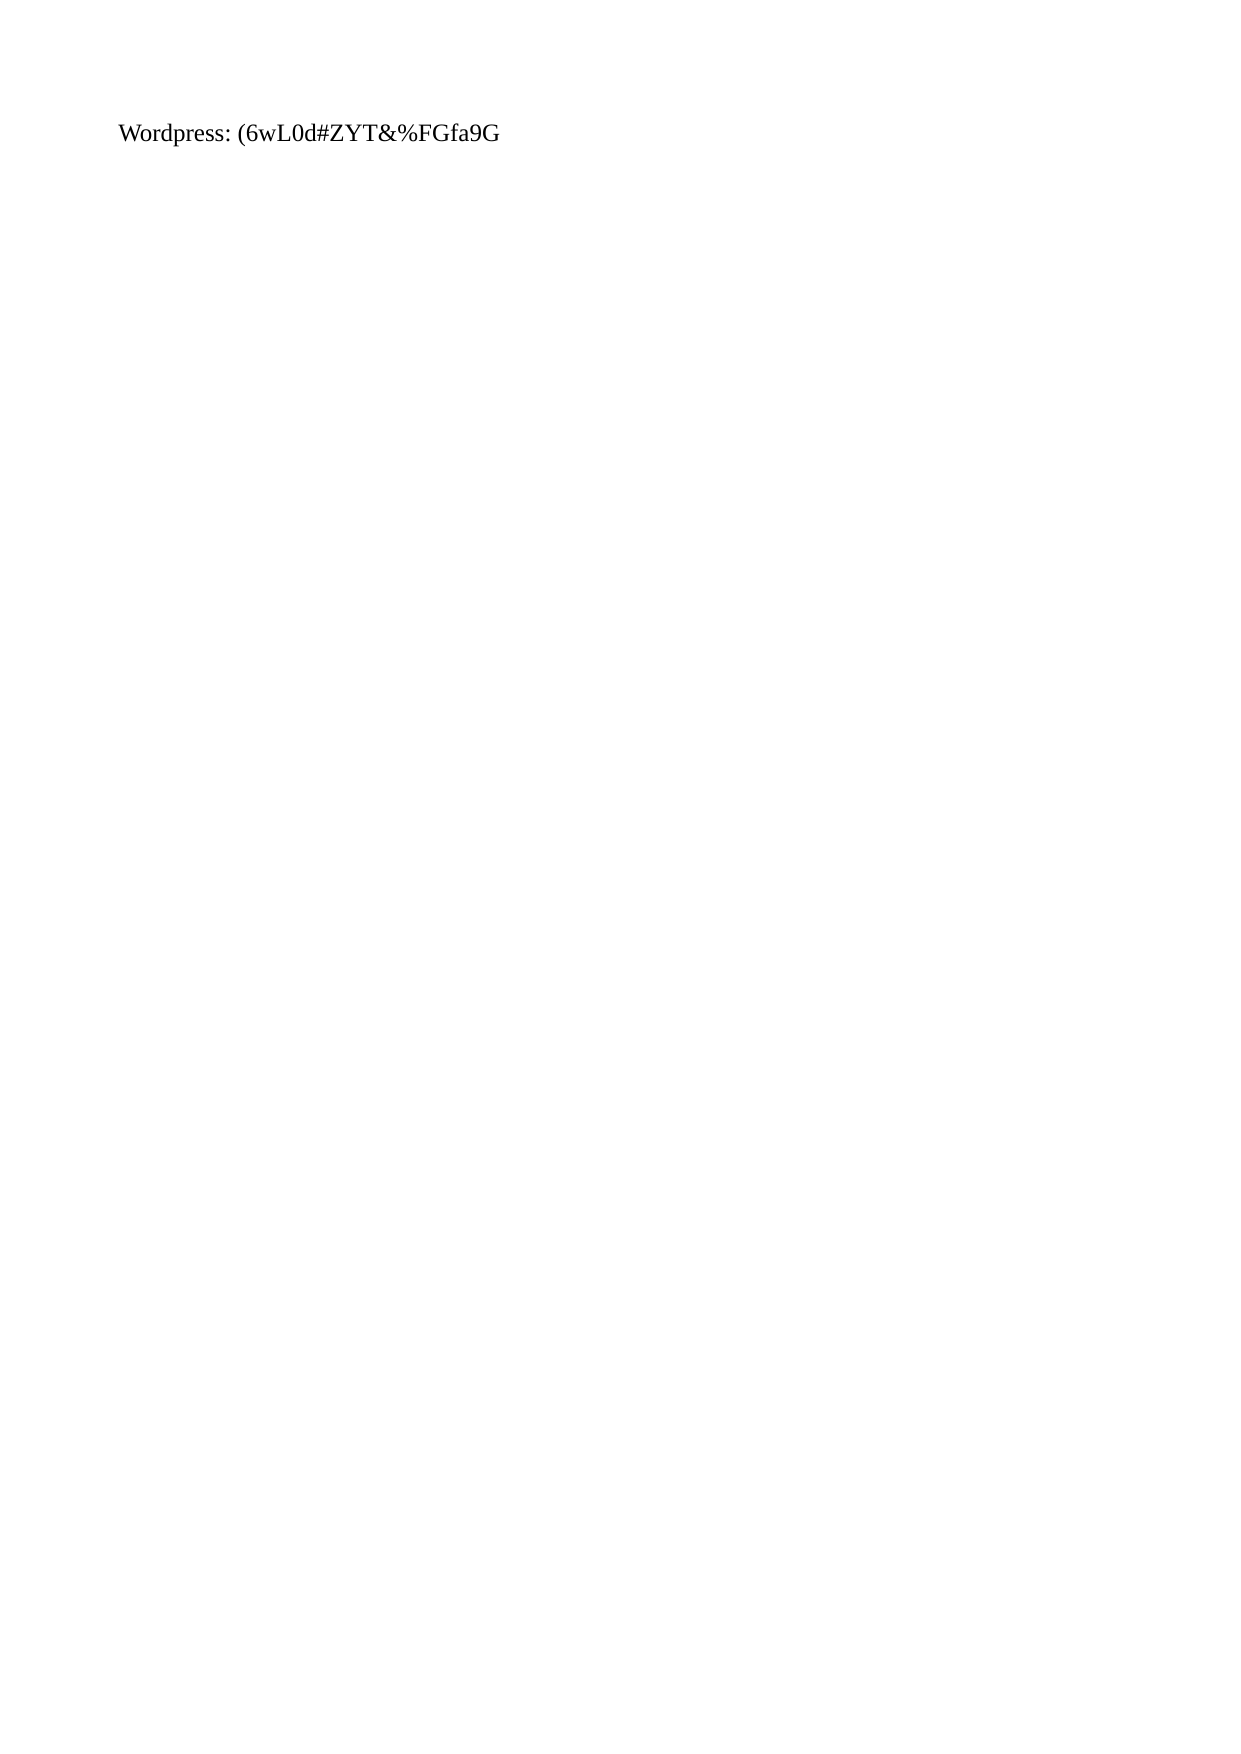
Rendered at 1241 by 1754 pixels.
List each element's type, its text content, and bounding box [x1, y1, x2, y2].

text Wordpress: (6wL0d#ZYT&%FGfa9G [118, 118, 1122, 147]
